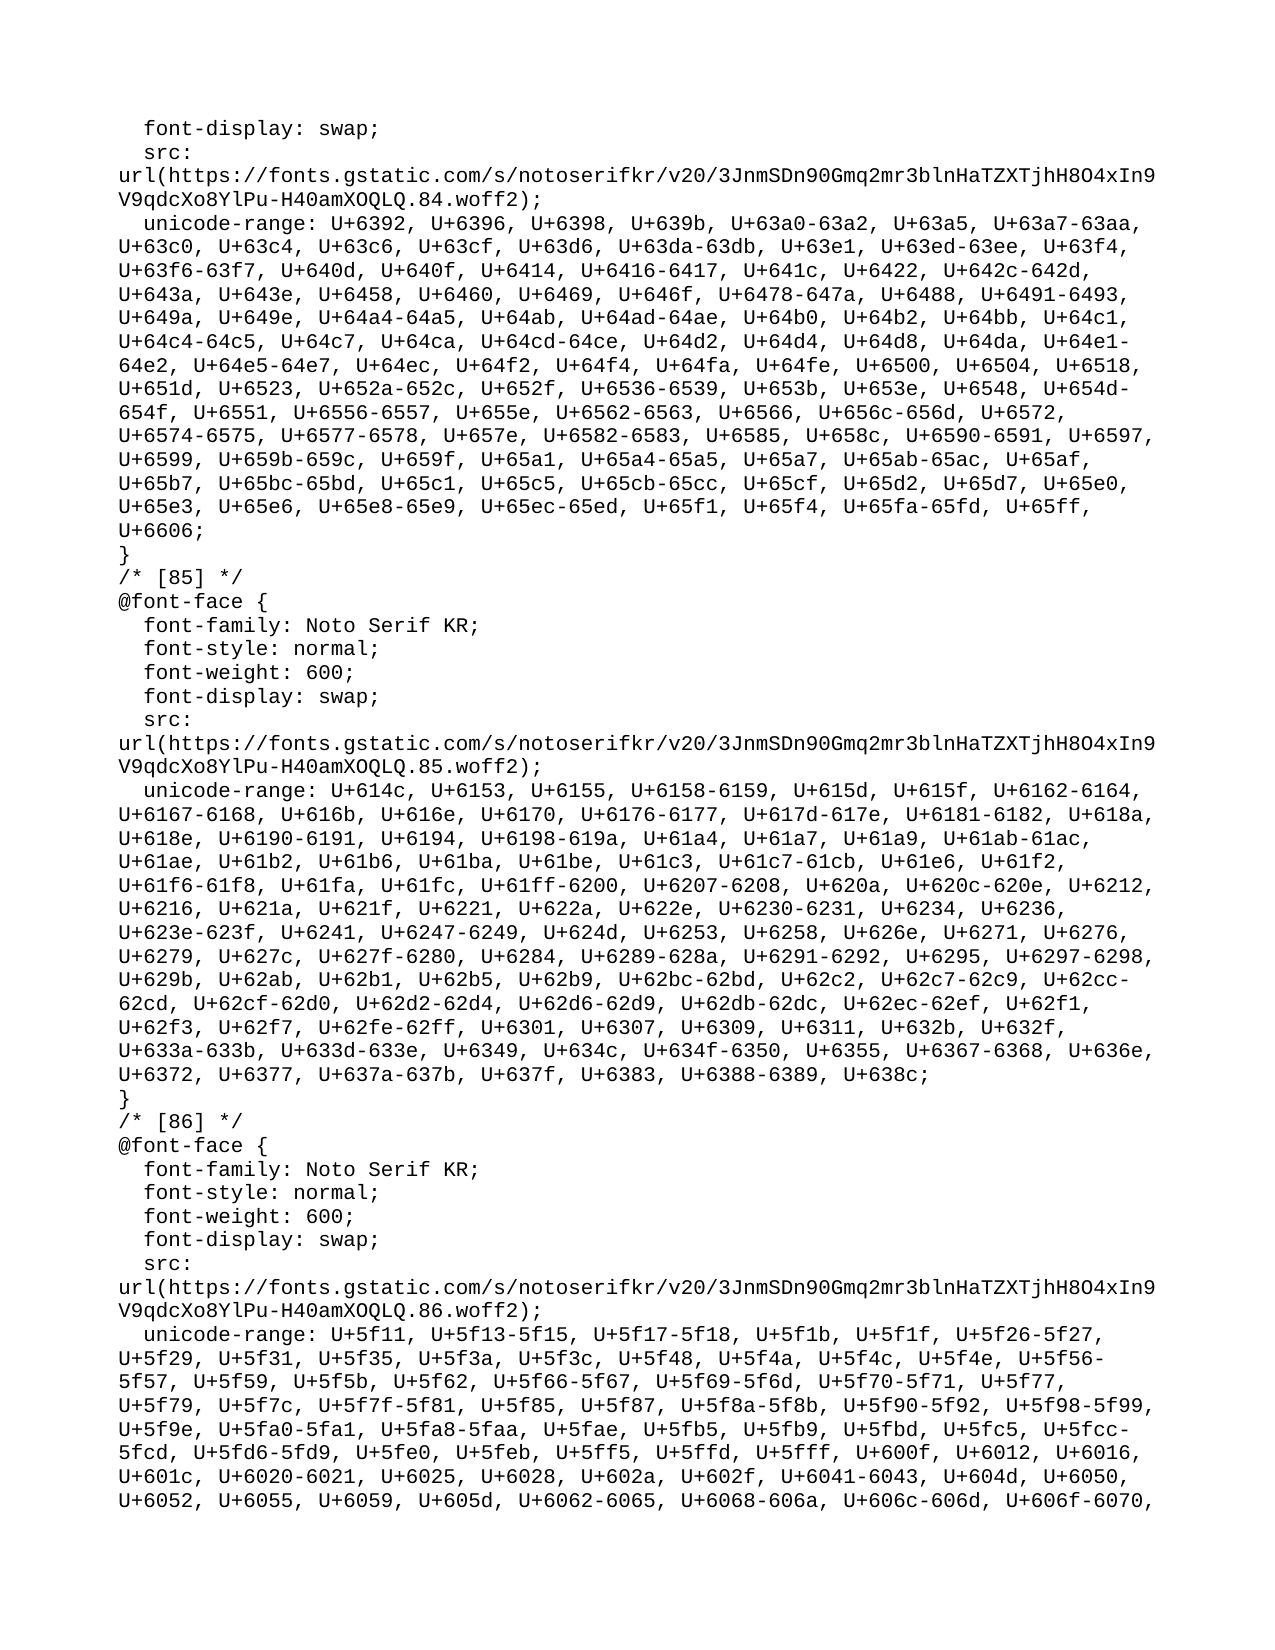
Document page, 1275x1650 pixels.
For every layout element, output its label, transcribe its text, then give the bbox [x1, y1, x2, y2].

text unicode-range: U+5f11, U+5f13-5f15, U+5f17-5f18, U+5f1b, U+5f1f, U+5f26-5f27, U+5f29, U+5f31, U+5f35, U+5f3a, U+5f3c, U+5f48, U+5f4a, U+5f4c, U+5f4e, U+5f56-5f57, U+5f59, U+5f5b, U+5f62, U+5f66-5f67, U+5f69-5f6d, U+5f70-5f71, U+5f77, U+5f79, U+5f7c, U+5f7f-5f81, U+5f85, U+5f87, U+5f8a-5f8b, U+5f90-5f92, U+5f98-5f99, U+5f9e, U+5fa0-5fa1, U+5fa8-5faa, U+5fae, U+5fb5, U+5fb9, U+5fbd, U+5fc5, U+5fcc-5fcd, U+5fd6-5fd9, U+5fe0, U+5feb, U+5ff5, U+5ffd, U+5fff, U+600f, U+6012, U+6016, U+601c, U+6020-6021, U+6025, U+6028, U+602a, U+602f, U+6041-6043, U+604d, U+6050, U+6052, U+6055, U+6059, U+605d, U+6062-6065, U+6068-606a, U+606c-606d, U+606f-6070, [118, 1324, 1157, 1513]
text unicode-range: U+6392, U+6396, U+6398, U+639b, U+63a0-63a2, U+63a5, U+63a7-63aa, U+63c0, U+63c4, U+63c6, U+63cf, U+63d6, U+63da-63db, U+63e1, U+63ed-63ee, U+63f4, U+63f6-63f7, U+640d, U+640f, U+6414, U+6416-6417, U+641c, U+6422, U+642c-642d, U+643a, U+643e, U+6458, U+6460, U+6469, U+646f, U+6478-647a, U+6488, U+6491-6493, U+649a, U+649e, U+64a4-64a5, U+64ab, U+64ad-64ae, U+64b0, U+64b2, U+64bb, U+64c1, U+64c4-64c5, U+64c7, U+64ca, U+64cd-64ce, U+64d2, U+64d4, U+64d8, U+64da, U+64e1-64e2, U+64e5-64e7, U+64ec, U+64f2, U+64f4, U+64fa, U+64fe, U+6500, U+6504, U+6518, U+651d, U+6523, U+652a-652c, U+652f, U+6536-6539, U+653b, U+653e, U+6548, U+654d-654f, U+6551, U+6556-6557, U+655e, U+6562-6563, U+6566, U+656c-656d, U+6572, U+6574-6575, U+6577-6578, U+657e, U+6582-6583, U+6585, U+658c, U+6590-6591, U+6597, U+6599, U+659b-659c, U+659f, U+65a1, U+65a4-65a5, U+65a7, U+65ab-65ac, U+65af, U+65b7, U+65bc-65bd, U+65c1, U+65c5, U+65cb-65cc, U+65cf, U+65d2, U+65d7, U+65e0, U+65e3, U+65e6, U+65e8-65e9, U+65ec-65ed, U+65f1, U+65f4, U+65fa-65fd, U+65ff, U+6606; [118, 213, 1157, 544]
text font-weight: 600; [118, 1206, 1157, 1229]
text } [118, 544, 1157, 567]
text font-style: normal; [118, 1182, 1157, 1206]
text } [118, 1088, 1157, 1111]
text src: url(https://fonts.gstatic.com/s/notoserifkr/v20/3JnmSDn90Gmq2mr3blnHaTZXTjhH8O4xIn9V9qdcXo8YlPu-H40amXOQLQ.85.woff2); [118, 709, 1157, 780]
text unicode-range: U+614c, U+6153, U+6155, U+6158-6159, U+615d, U+615f, U+6162-6164, U+6167-6168, U+616b, U+616e, U+6170, U+6176-6177, U+617d-617e, U+6181-6182, U+618a, U+618e, U+6190-6191, U+6194, U+6198-619a, U+61a4, U+61a7, U+61a9, U+61ab-61ac, U+61ae, U+61b2, U+61b6, U+61ba, U+61be, U+61c3, U+61c7-61cb, U+61e6, U+61f2, U+61f6-61f8, U+61fa, U+61fc, U+61ff-6200, U+6207-6208, U+620a, U+620c-620e, U+6212, U+6216, U+621a, U+621f, U+6221, U+622a, U+622e, U+6230-6231, U+6234, U+6236, U+623e-623f, U+6241, U+6247-6249, U+624d, U+6253, U+6258, U+626e, U+6271, U+6276, U+6279, U+627c, U+627f-6280, U+6284, U+6289-628a, U+6291-6292, U+6295, U+6297-6298, U+629b, U+62ab, U+62b1, U+62b5, U+62b9, U+62bc-62bd, U+62c2, U+62c7-62c9, U+62cc-62cd, U+62cf-62d0, U+62d2-62d4, U+62d6-62d9, U+62db-62dc, U+62ec-62ef, U+62f1, U+62f3, U+62f7, U+62fe-62ff, U+6301, U+6307, U+6309, U+6311, U+632b, U+632f, U+633a-633b, U+633d-633e, U+6349, U+634c, U+634f-6350, U+6355, U+6367-6368, U+636e, U+6372, U+6377, U+637a-637b, U+637f, U+6383, U+6388-6389, U+638c; [118, 780, 1157, 1088]
text src: url(https://fonts.gstatic.com/s/notoserifkr/v20/3JnmSDn90Gmq2mr3blnHaTZXTjhH8O4xIn9V9qdcXo8YlPu-H40amXOQLQ.86.woff2); [118, 1253, 1157, 1324]
text font-display: swap; [118, 118, 1157, 142]
text /* [86] */ [118, 1111, 1157, 1135]
text @font-face { [118, 1135, 1157, 1158]
text /* [85] */ [118, 567, 1157, 591]
text font-family: Noto Serif KR; [118, 1158, 1157, 1182]
text font-weight: 600; [118, 662, 1157, 686]
text font-display: swap; [118, 1229, 1157, 1253]
text font-family: Noto Serif KR; [118, 615, 1157, 638]
text src: url(https://fonts.gstatic.com/s/notoserifkr/v20/3JnmSDn90Gmq2mr3blnHaTZXTjhH8O4xIn9V9qdcXo8YlPu-H40amXOQLQ.84.woff2); [118, 142, 1157, 213]
text font-style: normal; [118, 638, 1157, 662]
text @font-face { [118, 591, 1157, 615]
text font-display: swap; [118, 686, 1157, 709]
